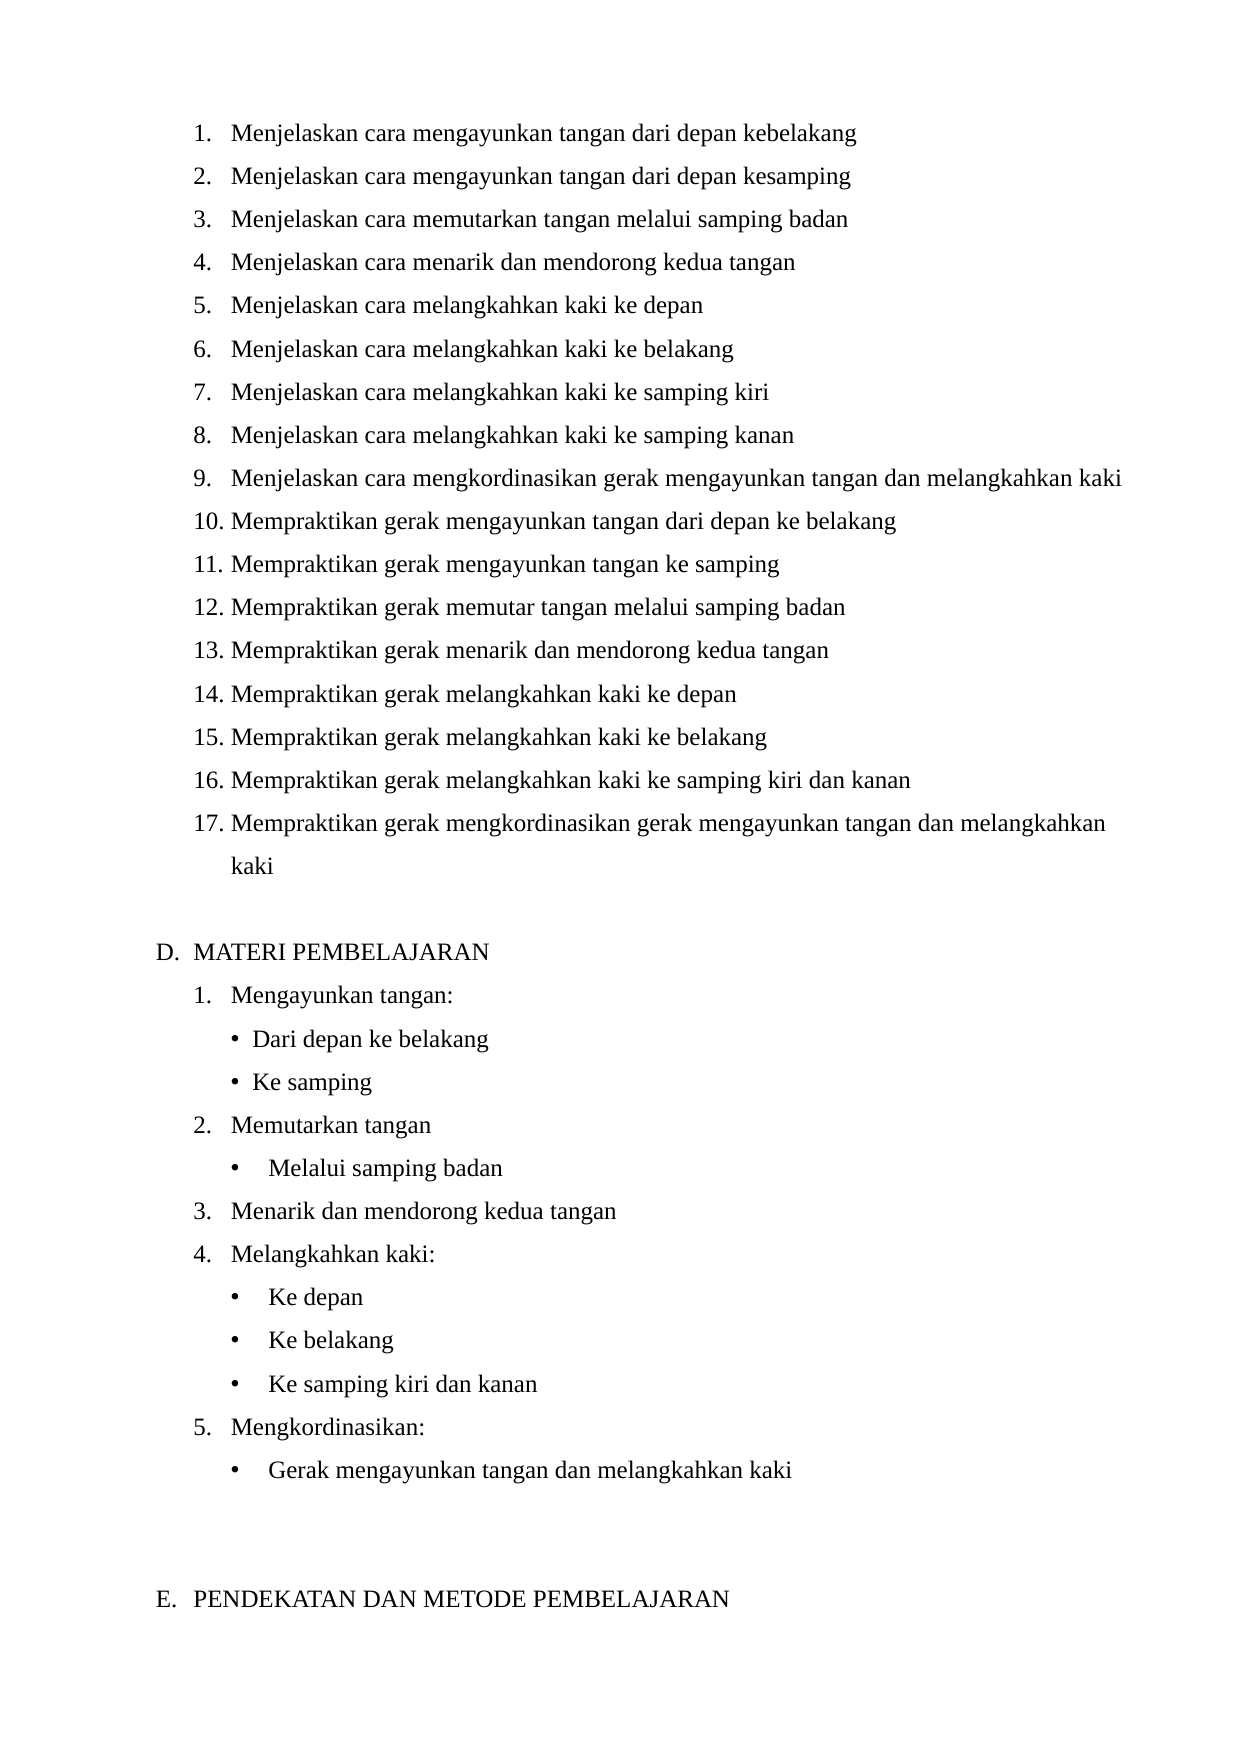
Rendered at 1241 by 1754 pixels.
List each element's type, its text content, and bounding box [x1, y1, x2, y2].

list Menjelaskan cara memutarkan tangan melalui samping badan [193, 204, 1122, 233]
list Ke belakang [231, 1326, 1122, 1354]
list Mempraktikan gerak menarik dan mendorong kedua tangan [193, 636, 1122, 664]
list Menarik dan mendorong kedua tangan [193, 1196, 1122, 1225]
list Dari depan ke belakang [231, 1024, 1122, 1052]
list Mengkordinasikan: [193, 1412, 1122, 1441]
list Mempraktikan gerak mengayunkan tangan dari depan ke belakang [193, 506, 1122, 535]
list Mempraktikan gerak melangkahkan kaki ke belakang [193, 722, 1122, 751]
list Mengayunkan tangan: [193, 981, 1122, 1009]
list Menjelaskan cara melangkahkan kaki ke belakang [193, 334, 1122, 362]
list Melalui samping badan [231, 1153, 1122, 1182]
list Memutarkan tangan [193, 1110, 1122, 1139]
list Menjelaskan cara mengkordinasikan gerak mengayunkan tangan dan melangkahkan kaki [193, 463, 1122, 492]
list Menjelaskan cara mengayunkan tangan dari depan kesamping [193, 161, 1122, 190]
list Mempraktikan gerak melangkahkan kaki ke depan [193, 679, 1122, 707]
list Gerak mengayunkan tangan dan melangkahkan kaki [231, 1455, 1122, 1484]
list Menjelaskan cara melangkahkan kaki ke samping kanan [193, 420, 1122, 449]
list Melangkahkan kaki: [193, 1239, 1122, 1268]
list Mempraktikan gerak memutar tangan melalui samping badan [193, 592, 1122, 621]
list Menjelaskan cara melangkahkan kaki ke depan [193, 291, 1122, 319]
list Menjelaskan cara menarik dan mendorong kedua tangan [193, 247, 1122, 276]
list Menjelaskan cara melangkahkan kaki ke samping kiri [193, 377, 1122, 406]
list Mempraktikan gerak melangkahkan kaki ke samping kiri dan kanan [193, 765, 1122, 794]
list Ke depan [231, 1282, 1122, 1311]
list Mempraktikan gerak mengayunkan tangan ke samping [193, 549, 1122, 578]
list Mempraktikan gerak mengkordinasikan gerak mengayunkan tangan dan melangkahkan kaki [193, 808, 1122, 880]
list Ke samping [231, 1067, 1122, 1096]
list Menjelaskan cara mengayunkan tangan dari depan kebelakang [193, 118, 1122, 147]
list PENDEKATAN DAN METODE PEMBELAJARAN [156, 1584, 1122, 1613]
list Ke samping kiri dan kanan [231, 1369, 1122, 1397]
list MATERI PEMBELAJARAN [156, 937, 1122, 966]
